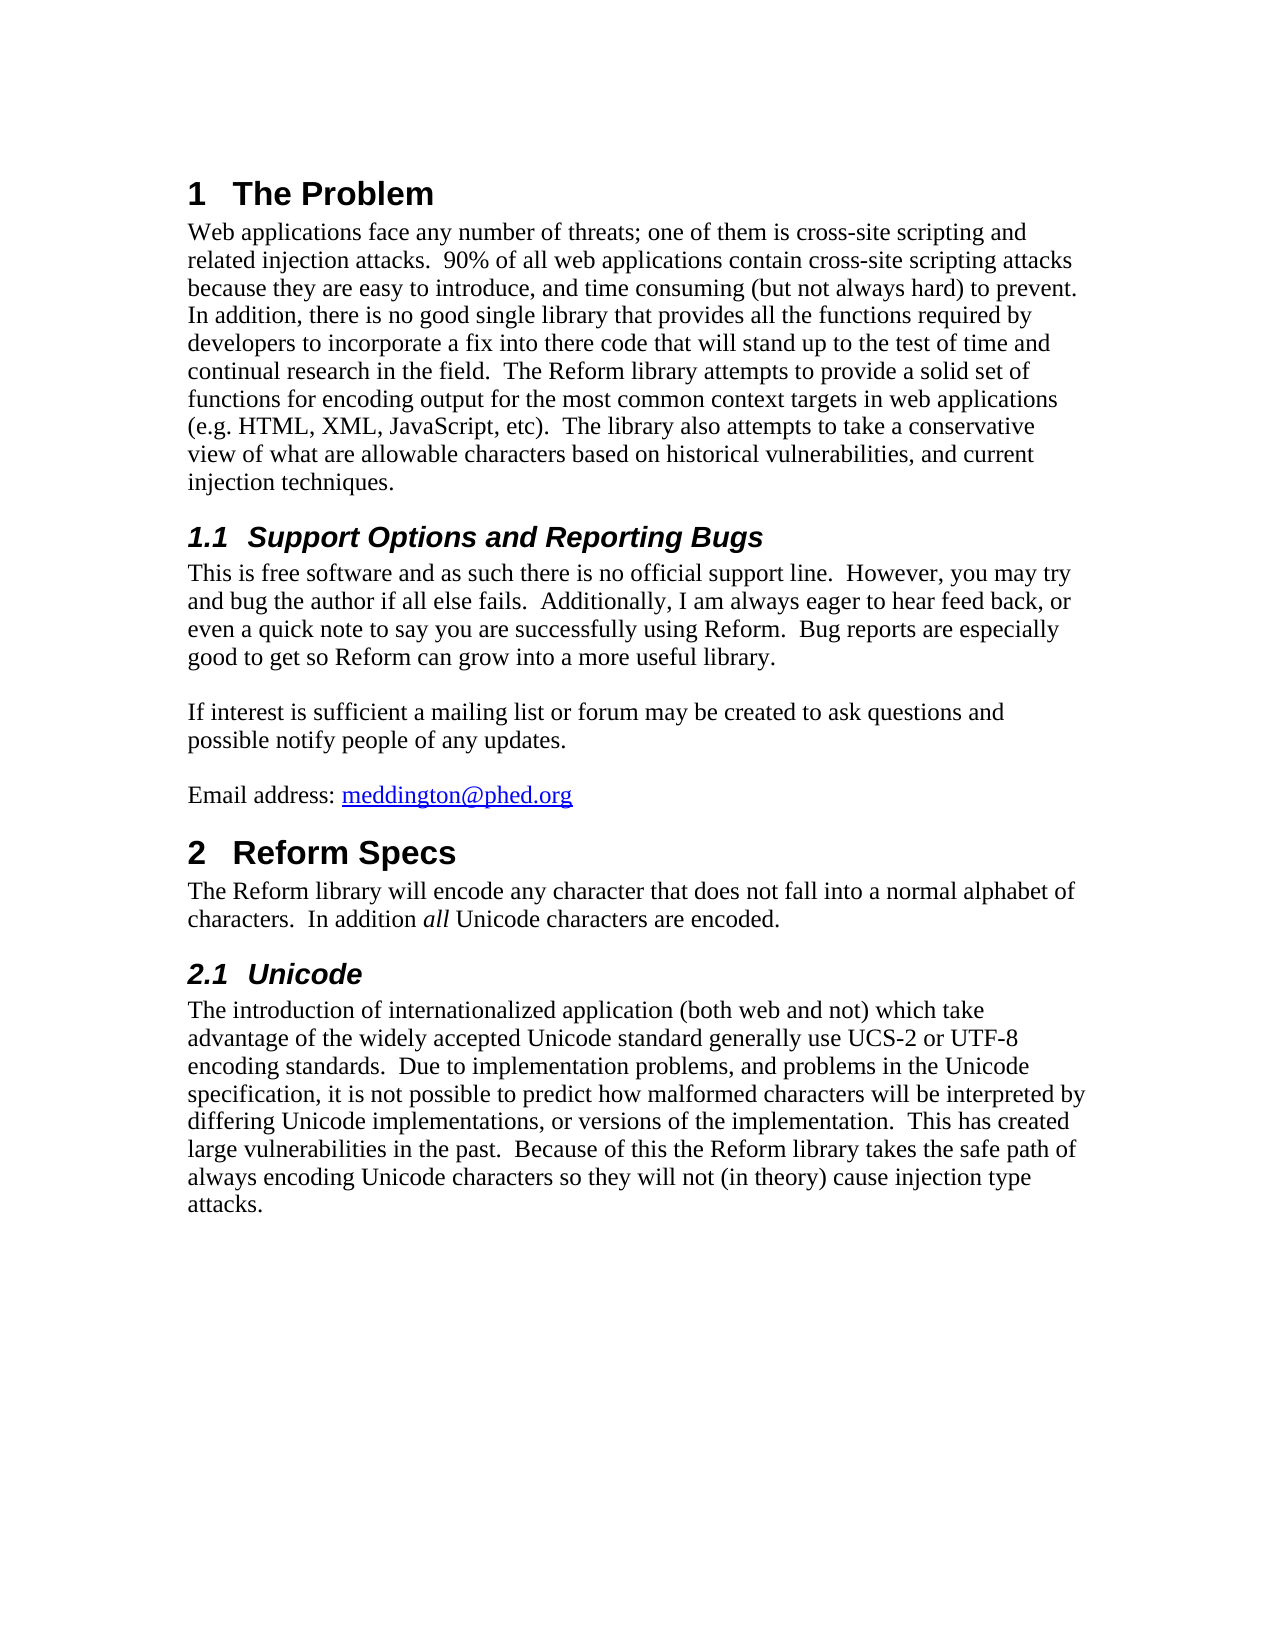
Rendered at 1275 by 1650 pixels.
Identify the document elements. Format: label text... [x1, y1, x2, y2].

text If interest is sufficient a mailing list or forum may be created to ask questions and possible notify people of any updates. [187, 698, 1087, 753]
text Email address: meddington@phed.org [187, 781, 1087, 809]
subtitle Reform Specs [187, 834, 1087, 871]
text This is free software and as such there is no official support line. However, you may try and bug the author if all else fails. Additionally, I am always eager to hear feed back, or even a quick note to say you are successfully using Reform. Bug reports are especially good to get so Reform can grow into a more useful library. [187, 559, 1087, 670]
subtitle The Problem [187, 175, 1087, 212]
text Web applications face any number of threats; one of them is cross-site scripting and related injection attacks. 90% of all web applications contain cross-site scripting attacks because they are easy to introduce, and time consuming (but not always hard) to prevent. In addition, there is no good single library that provides all the functions required by developers to incorporate a fix into there code that will stand up to the test of time and continual research in the field. The Reform library attempts to provide a solid set of functions for encoding output for the most common context targets in web applications (e.g. HTML, XML, JavaScript, etc). The library also attempts to take a conservative view of what are allowable characters based on historical vulnerabilities, and current injection techniques. [187, 218, 1087, 496]
text The introduction of internationalized application (both web and not) which take advantage of the widely accepted Unicode standard generally use UCS-2 or UTF-8 encoding standards. Due to implementation problems, and problems in the Unicode specification, it is not possible to predict how malformed characters will be interpreted by differing Unicode implementations, or versions of the implementation. This has created large vulnerabilities in the past. Because of this the Reform library takes the safe path of always encoding Unicode characters so they will not (in theory) cause injection type attacks. [187, 997, 1087, 1218]
subtitle Unicode [187, 958, 1087, 990]
text The Reform library will encode any character that does not fall into a normal alphabet of characters. In addition all Unicode characters are encoded. [187, 877, 1087, 933]
subtitle Support Options and Reporting Bugs [187, 521, 1087, 553]
